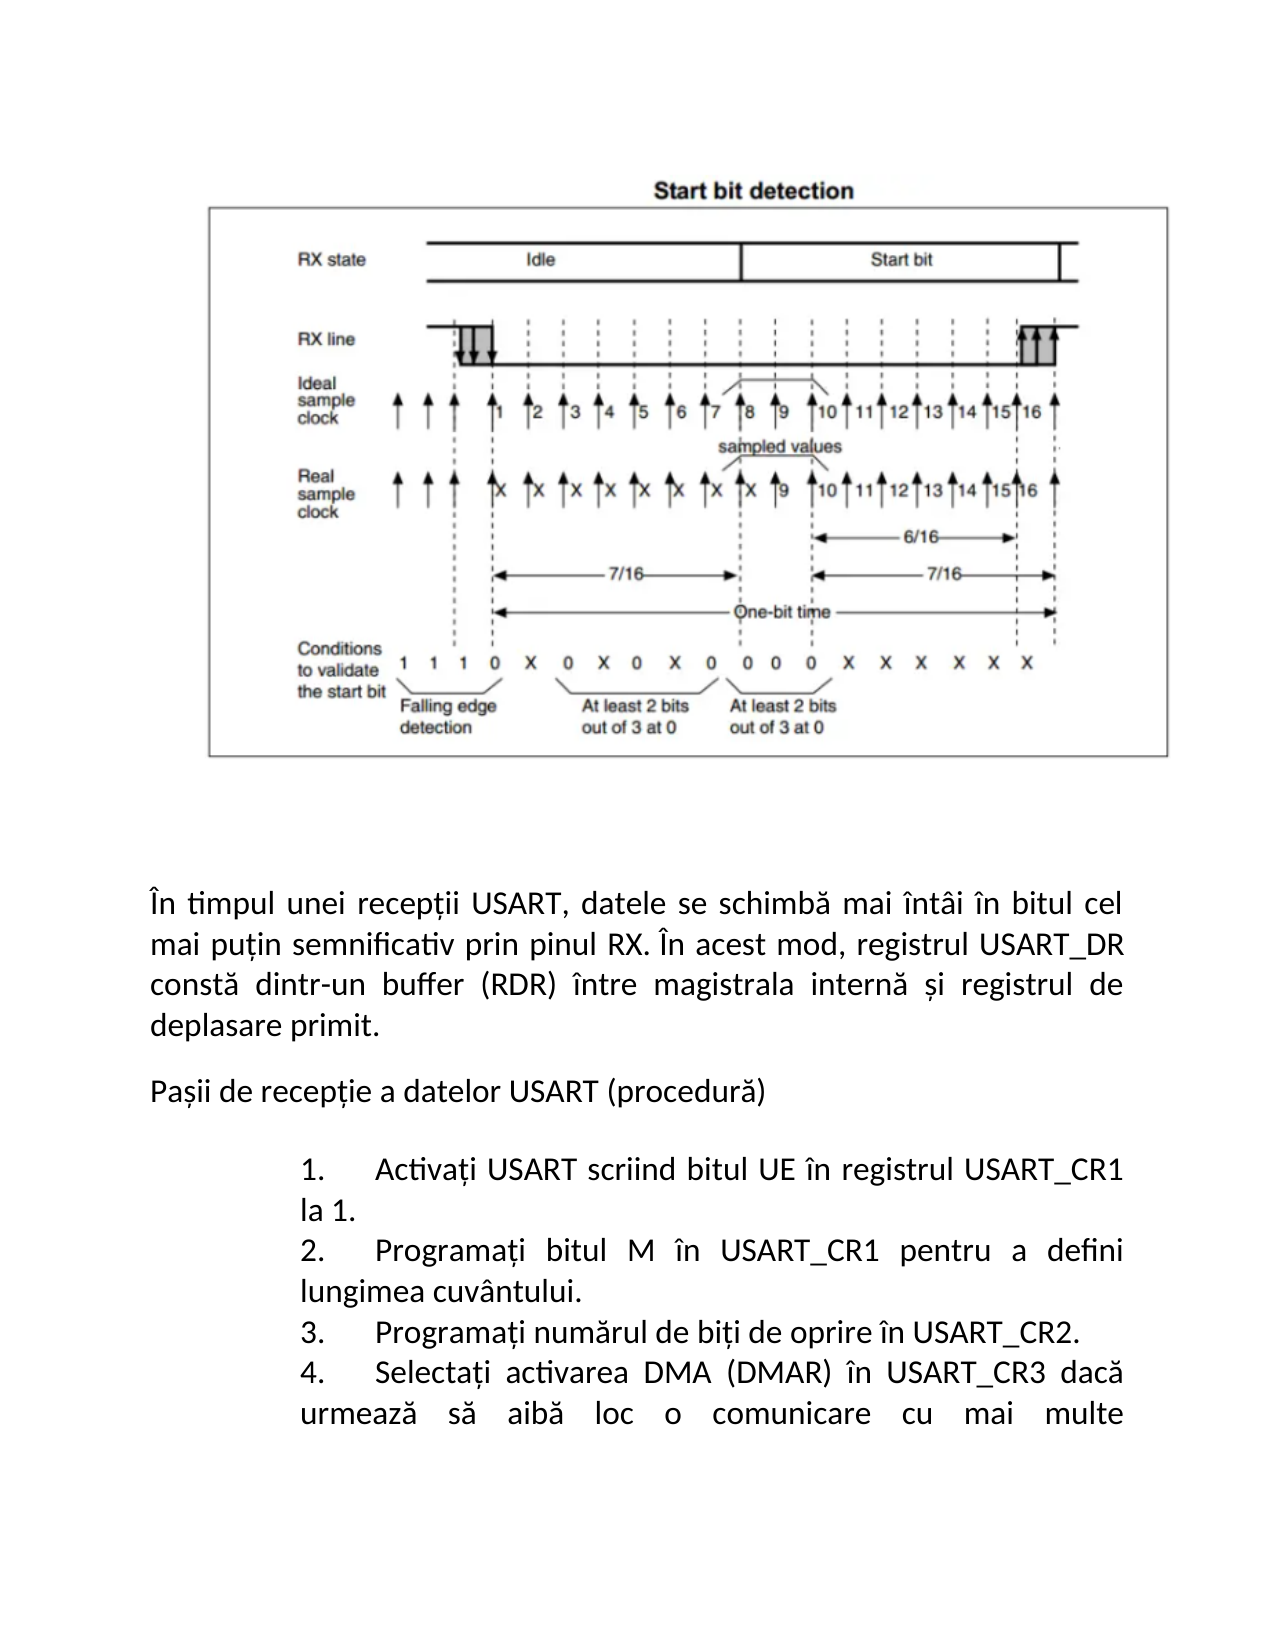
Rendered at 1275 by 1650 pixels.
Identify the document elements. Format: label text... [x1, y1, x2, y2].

list Activați USART scriind bitul UE în registrul USART_CR1 la 1. [300, 1148, 1125, 1229]
list Programați bitul M în USART_CR1 pentru a defini lungimea cuvântului. [300, 1229, 1125, 1311]
list Programați numărul de biți de oprire în USART_CR2. [300, 1311, 1125, 1352]
text Pașii de recepție a datelor USART (procedură) [150, 1070, 1125, 1110]
subtitle În timpul unei recepții USART, datele se schimbă mai întâi în bitul cel mai puțin semnificativ prin pinul RX. În acest mod, registrul USART_DR constă dintr-un buffer (RDR) între magistrala internă și registrul de deplasare primit. [150, 882, 1125, 1045]
list Selectați activarea DMA (DMAR) în USART_CR3 dacă urmează să aibă loc o comunicare cu mai multe [300, 1352, 1125, 1433]
